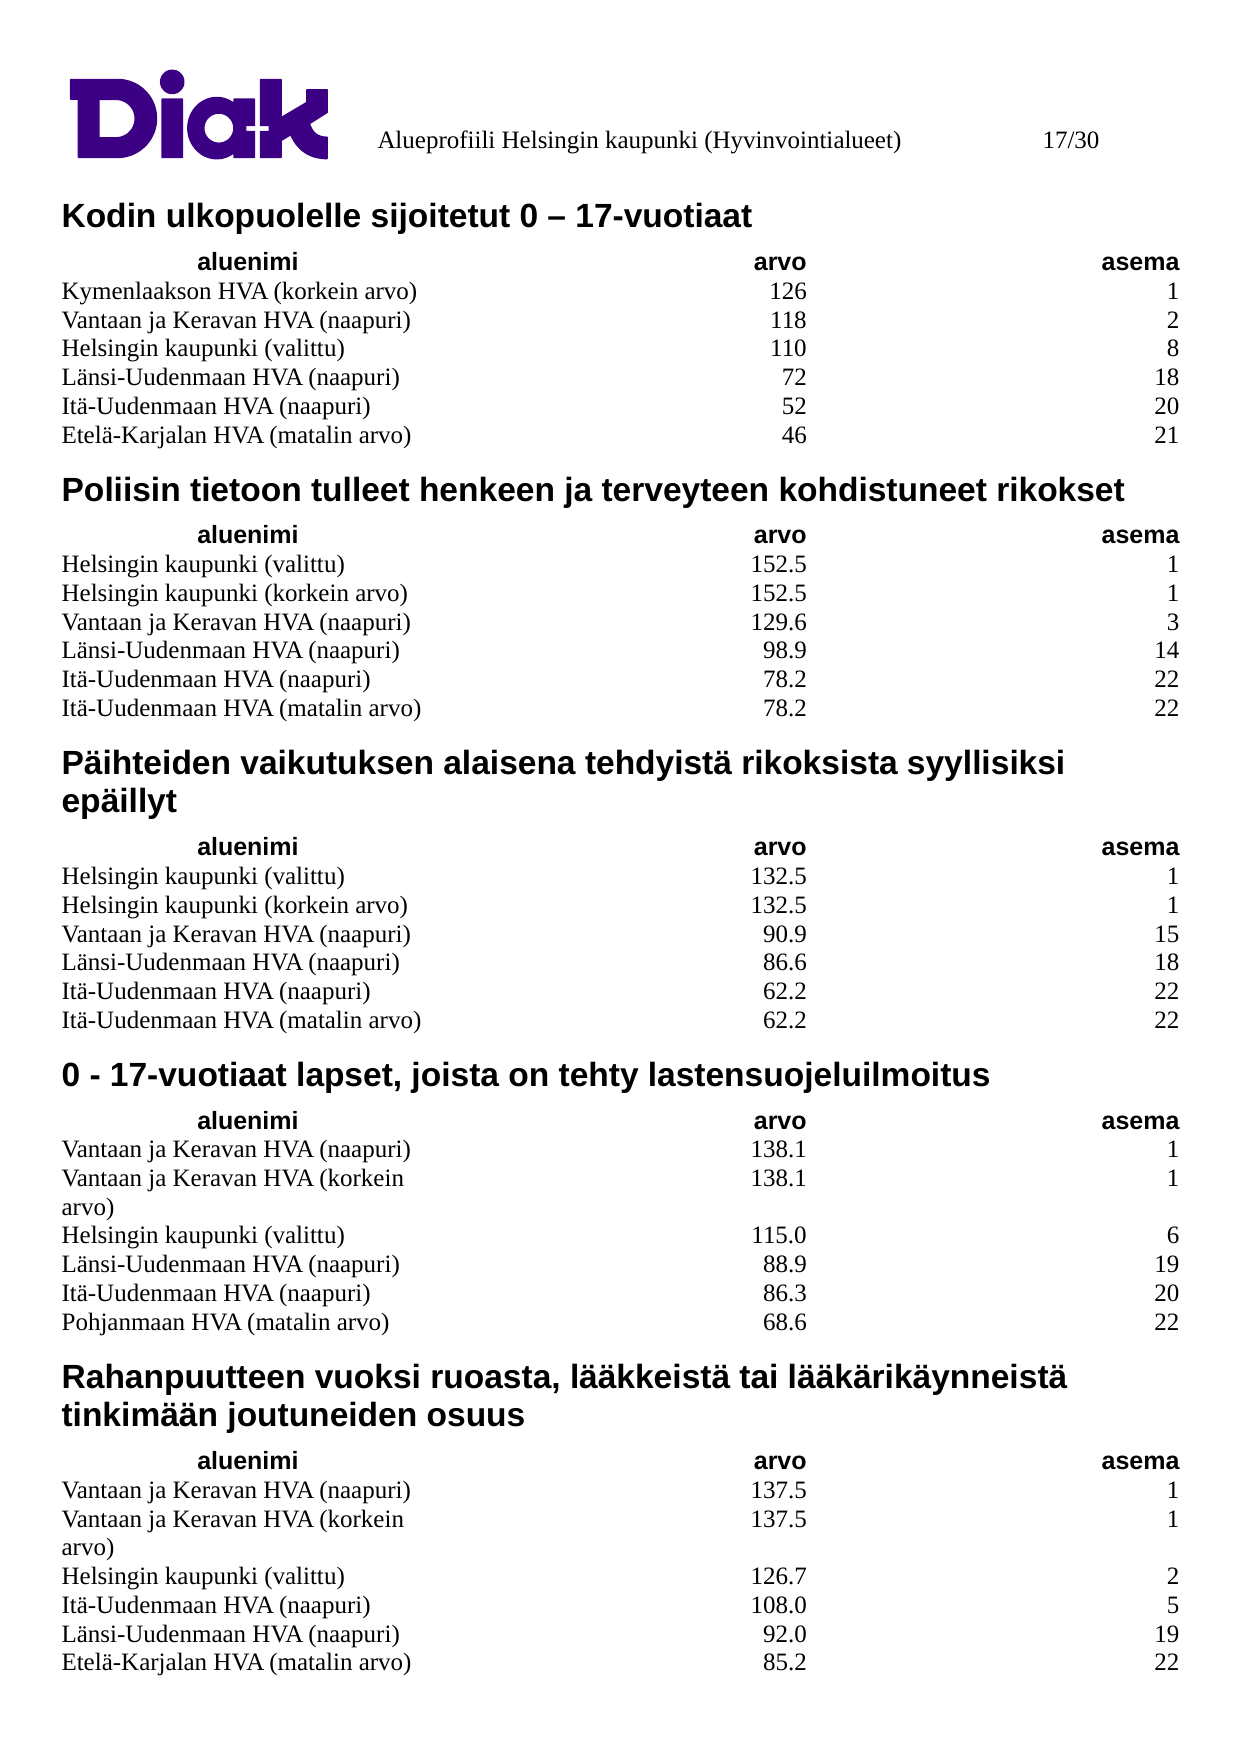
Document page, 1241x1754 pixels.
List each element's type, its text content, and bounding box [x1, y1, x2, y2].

table_cell 5 [806, 1590, 1179, 1619]
table_cell 1 [806, 1475, 1179, 1504]
table_cell Helsingin kaupunki (korkein arvo) [61, 890, 434, 919]
table_cell 126.7 [434, 1561, 806, 1590]
table_cell 52 [434, 391, 806, 420]
table_cell 21 [806, 420, 1179, 448]
table_cell 1 [806, 861, 1179, 890]
table_cell 3 [806, 607, 1179, 636]
subtitle Kodin ulkopuolelle sijoitetut 0 – 17-vuotiaat [61, 196, 1179, 235]
table_cell Itä-Uudenmaan HVA (matalin arvo) [61, 693, 434, 722]
table_cell 1 [806, 1504, 1179, 1561]
table_cell 78.2 [434, 664, 806, 693]
table_cell Vantaan ja Keravan HVA (korkein arvo) [61, 1504, 434, 1561]
table_cell 85.2 [434, 1648, 806, 1676]
table_cell Vantaan ja Keravan HVA (korkein arvo) [61, 1163, 434, 1221]
table_header aluenimi [61, 1446, 434, 1475]
table_cell 14 [806, 636, 1179, 664]
table_cell 90.9 [434, 919, 806, 947]
table_cell 18 [806, 362, 1179, 391]
table_header arvo [434, 1446, 806, 1475]
table_header aluenimi [61, 247, 434, 276]
table_cell 6 [806, 1221, 1179, 1249]
table_cell Länsi-Uudenmaan HVA (naapuri) [61, 1249, 434, 1278]
table_cell Itä-Uudenmaan HVA (matalin arvo) [61, 1005, 434, 1034]
subtitle Päihteiden vaikutuksen alaisena tehdyistä rikoksista syyllisiksi epäillyt [61, 743, 1179, 820]
table_header arvo [434, 521, 806, 549]
table_cell 22 [806, 693, 1179, 722]
table_cell 1 [806, 578, 1179, 607]
table_cell 2 [806, 305, 1179, 333]
table_header asema [806, 1446, 1179, 1475]
table_cell 22 [806, 1648, 1179, 1676]
table_cell Vantaan ja Keravan HVA (naapuri) [61, 919, 434, 947]
table_header arvo [434, 1106, 806, 1134]
table_cell 18 [806, 948, 1179, 976]
subtitle Rahanpuutteen vuoksi ruoasta, lääkkeistä tai lääkärikäynneistä tinkimään joutuneiden osuus [61, 1356, 1179, 1434]
table_cell Itä-Uudenmaan HVA (naapuri) [61, 976, 434, 1005]
table_cell 2 [806, 1561, 1179, 1590]
table_header aluenimi [61, 521, 434, 549]
table_cell Länsi-Uudenmaan HVA (naapuri) [61, 636, 434, 664]
table_cell 15 [806, 919, 1179, 947]
table_cell Itä-Uudenmaan HVA (naapuri) [61, 391, 434, 420]
subtitle 0 - 17-vuotiaat lapset, joista on tehty lastensuojeluilmoitus [61, 1054, 1179, 1093]
table_cell 137.5 [434, 1504, 806, 1561]
table_cell 86.3 [434, 1278, 806, 1307]
table_cell 110 [434, 334, 806, 362]
table_cell Etelä-Karjalan HVA (matalin arvo) [61, 1648, 434, 1676]
table_cell Helsingin kaupunki (valittu) [61, 1561, 434, 1590]
table_cell Helsingin kaupunki (valittu) [61, 549, 434, 578]
table_cell 20 [806, 391, 1179, 420]
table_cell Kymenlaakson HVA (korkein arvo) [61, 276, 434, 305]
table_cell 62.2 [434, 1005, 806, 1034]
table_header aluenimi [61, 833, 434, 861]
table_cell Itä-Uudenmaan HVA (naapuri) [61, 1590, 434, 1619]
table_header arvo [434, 247, 806, 276]
table_cell 88.9 [434, 1249, 806, 1278]
table_cell 92.0 [434, 1619, 806, 1647]
table_cell 1 [806, 276, 1179, 305]
table_header asema [806, 521, 1179, 549]
table_cell 72 [434, 362, 806, 391]
table_cell 1 [806, 890, 1179, 919]
table_cell Helsingin kaupunki (valittu) [61, 861, 434, 890]
table_cell 118 [434, 305, 806, 333]
table_cell Vantaan ja Keravan HVA (naapuri) [61, 607, 434, 636]
table_cell Vantaan ja Keravan HVA (naapuri) [61, 305, 434, 333]
table_cell 62.2 [434, 976, 806, 1005]
table_cell Itä-Uudenmaan HVA (naapuri) [61, 664, 434, 693]
table_cell Helsingin kaupunki (valittu) [61, 334, 434, 362]
table_cell 19 [806, 1619, 1179, 1647]
table_cell Pohjanmaan HVA (matalin arvo) [61, 1307, 434, 1336]
table_cell Vantaan ja Keravan HVA (naapuri) [61, 1475, 434, 1504]
table_cell Itä-Uudenmaan HVA (naapuri) [61, 1278, 434, 1307]
table_cell 1 [806, 549, 1179, 578]
table_header arvo [434, 833, 806, 861]
table_cell 22 [806, 1005, 1179, 1034]
subtitle Poliisin tietoon tulleet henkeen ja terveyteen kohdistuneet rikokset [61, 469, 1179, 508]
table_cell 115.0 [434, 1221, 806, 1249]
table_cell 20 [806, 1278, 1179, 1307]
table_cell 137.5 [434, 1475, 806, 1504]
table_cell Helsingin kaupunki (valittu) [61, 1221, 434, 1249]
table_cell 68.6 [434, 1307, 806, 1336]
table_cell Helsingin kaupunki (korkein arvo) [61, 578, 434, 607]
table_cell 46 [434, 420, 806, 448]
table_cell Vantaan ja Keravan HVA (naapuri) [61, 1134, 434, 1163]
table_cell 138.1 [434, 1134, 806, 1163]
table_cell 22 [806, 664, 1179, 693]
table_cell 129.6 [434, 607, 806, 636]
table_cell 132.5 [434, 861, 806, 890]
table_cell 8 [806, 334, 1179, 362]
table_header asema [806, 833, 1179, 861]
table_cell Etelä-Karjalan HVA (matalin arvo) [61, 420, 434, 448]
table_cell 1 [806, 1163, 1179, 1221]
table_cell Länsi-Uudenmaan HVA (naapuri) [61, 1619, 434, 1647]
table_cell 86.6 [434, 948, 806, 976]
table_cell 1 [806, 1134, 1179, 1163]
table_header asema [806, 247, 1179, 276]
table_cell 108.0 [434, 1590, 806, 1619]
table_header asema [806, 1106, 1179, 1134]
table_cell Länsi-Uudenmaan HVA (naapuri) [61, 362, 434, 391]
table_cell 19 [806, 1249, 1179, 1278]
table_cell 126 [434, 276, 806, 305]
table_cell 132.5 [434, 890, 806, 919]
table_cell Länsi-Uudenmaan HVA (naapuri) [61, 948, 434, 976]
table_header aluenimi [61, 1106, 434, 1134]
table_cell 22 [806, 1307, 1179, 1336]
table_cell 98.9 [434, 636, 806, 664]
table_cell 152.5 [434, 578, 806, 607]
table_cell 138.1 [434, 1163, 806, 1221]
table_cell 22 [806, 976, 1179, 1005]
table_cell 78.2 [434, 693, 806, 722]
table_cell 152.5 [434, 549, 806, 578]
